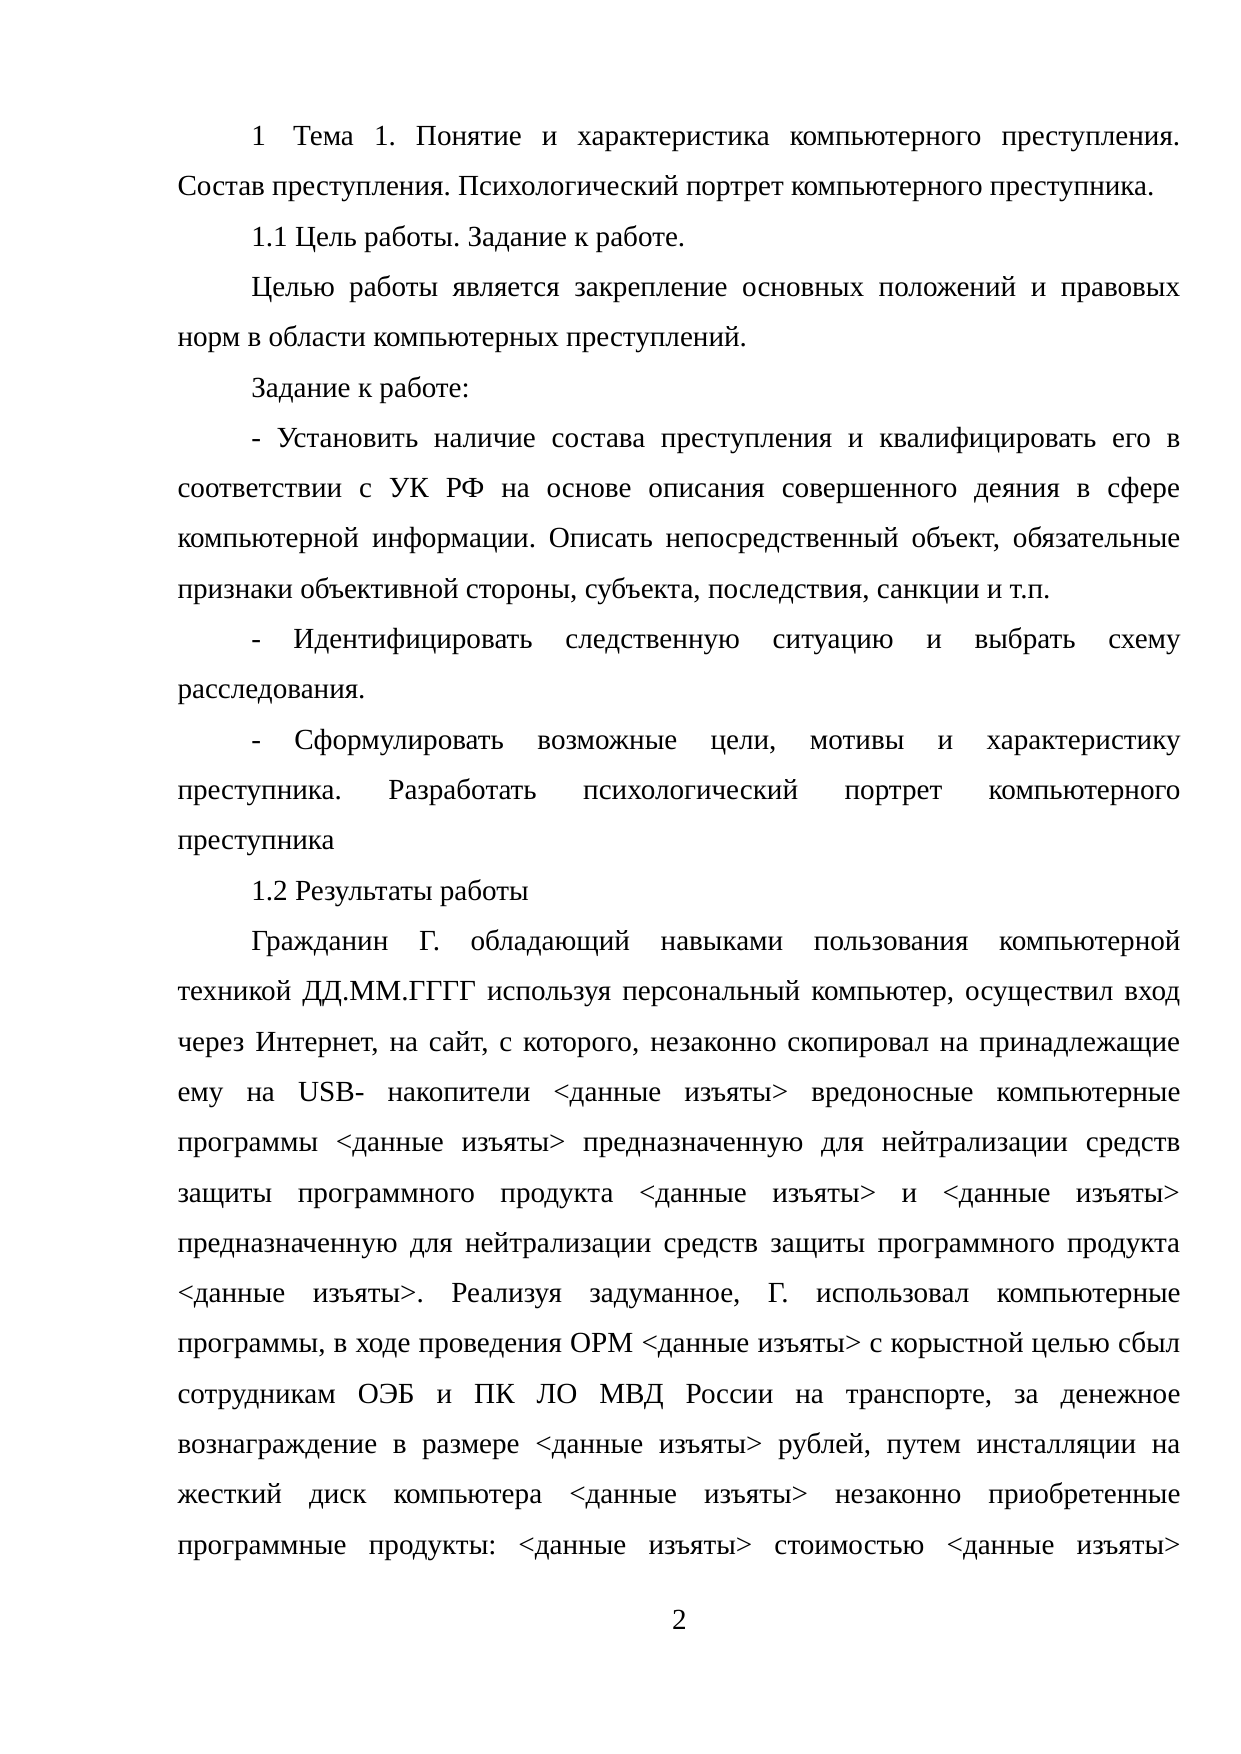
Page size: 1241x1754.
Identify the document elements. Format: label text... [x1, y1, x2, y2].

text - Установить наличие состава преступления и квалифицировать его в соответствии с УК РФ на основе описания совершенного деяния в сфере компьютерной информации. Описать непосредственный объект, обязательные признаки объективной стороны, субъекта, последствия, санкции и т.п. [177, 420, 1181, 604]
text - Идентифицировать следственную ситуацию и выбрать схему расследования. [177, 621, 1181, 705]
list Цель работы. Задание к работе. [177, 219, 1181, 252]
text - Сформулировать возможные цели, мотивы и характеристику преступника. Разработать психологический портрет компьютерного преступника [177, 722, 1181, 856]
list Тема 1. Понятие и характеристика компьютерного преступления. Состав преступления. Психологический портрет компьютерного преступника. [177, 118, 1181, 202]
text Целью работы является закрепление основных положений и правовых норм в области компьютерных преступлений. [177, 269, 1181, 353]
text Задание к работе: [177, 370, 1181, 403]
text Гражданин Г. обладающий навыками пользования компьютерной техникой ДД.ММ.ГГГГ используя персональный компьютер, осуществил вход через Интернет, на сайт, с которого, незаконно скопировал на принадлежащие ему на USB- накопители <данные изъяты> вредоносные компьютерные программы <данные изъяты> предназначенную для нейтрализации средств защиты программного продукта <данные изъяты> и <данные изъяты> предназначенную для нейтрализации средств защиты программного продукта <данные изъяты>. Реализуя задуманное, Г. использовал компьютерные программы, в ходе проведения ОРМ <данные изъяты> с корыстной целью сбыл сотрудникам ОЭБ и ПК ЛО МВД России на транспорте, за денежное вознаграждение в размере <данные изъяты> рублей, путем инсталляции на жесткий диск компьютера <данные изъяты> незаконно приобретенные программные продукты: <данные изъяты> стоимостью <данные изъяты> [177, 923, 1181, 1560]
list Результаты работы [177, 873, 1181, 906]
